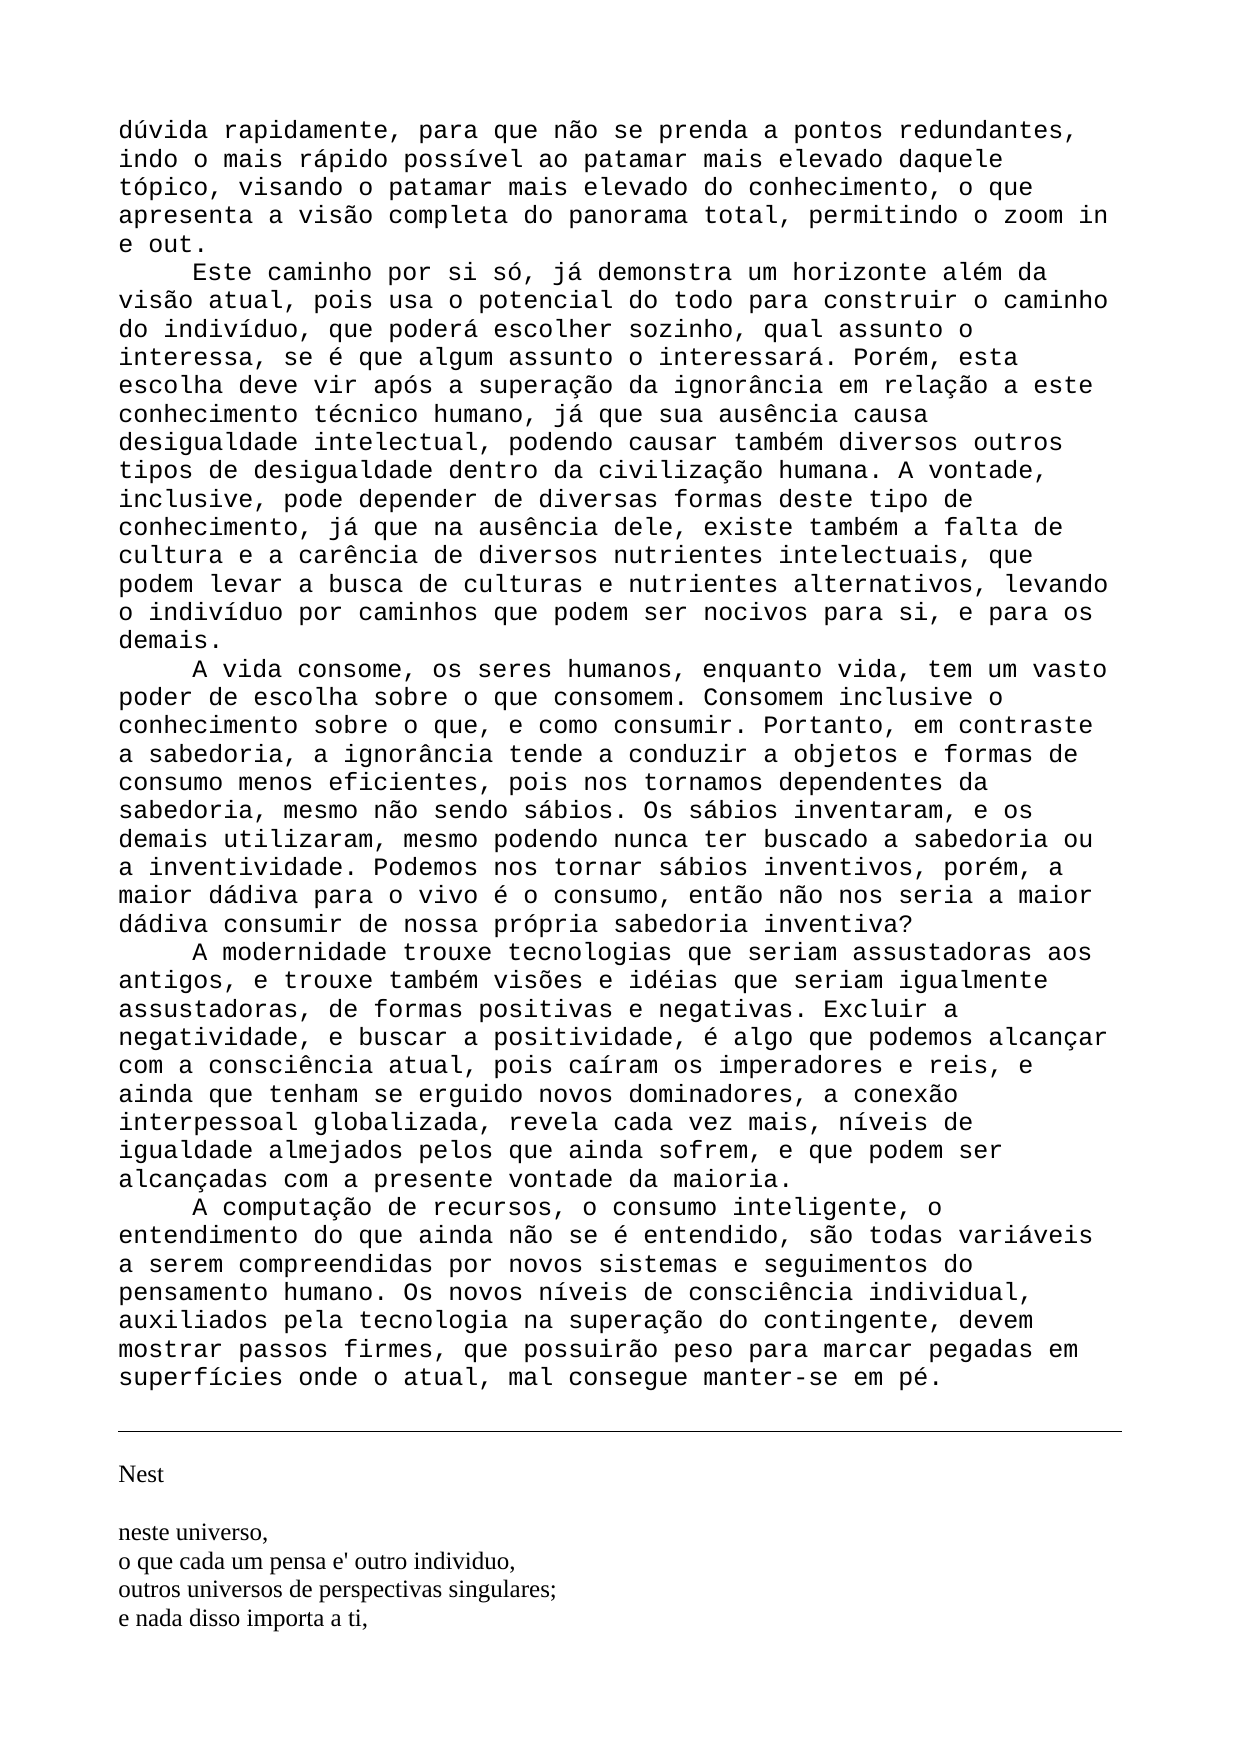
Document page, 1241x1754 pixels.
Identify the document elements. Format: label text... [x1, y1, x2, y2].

text e nada disso importa a ti, [118, 1603, 1122, 1632]
text outros universos de perspectivas singulares; [118, 1574, 1122, 1603]
text dúvida rapidamente, para que não se prenda a pontos redundantes, indo o mais rápido possível ao patamar mais elevado daquele tópico, visando o patamar mais elevado do conhecimento, o que apresenta a visão completa do panorama total, permitindo o zoom in e out. Este caminho por si só, já demonstra um horizonte além da visão atual, pois usa o potencial do todo para construir o caminho do indivíduo, que poderá escolher sozinho, qual assunto o interessa, se é que algum assunto o interessará. Porém, esta escolha deve vir após a superação da ignorância em relação a este conhecimento técnico humano, já que sua ausência causa desigualdade intelectual, podendo causar também diversos outros tipos de desigualdade dentro da civilização humana. A vontade, inclusive, pode depender de diversas formas deste tipo de conhecimento, já que na ausência dele, existe também a falta de cultura e a carência de diversos nutrientes intelectuais, que podem levar a busca de culturas e nutrientes alternativos, levando o indivíduo por caminhos que podem ser nocivos para si, e para os demais. A vida consome, os seres humanos, enquanto vida, tem um vasto poder de escolha sobre o que consomem. Consomem inclusive o conhecimento sobre o que, e como consumir. Portanto, em contraste a sabedoria, a ignorância tende a conduzir a objetos e formas de consumo menos eficientes, pois nos tornamos dependentes da sabedoria, mesmo não sendo sábios. Os sábios inventaram, e os demais utilizaram, mesmo podendo nunca ter buscado a sabedoria ou a inventividade. Podemos nos tornar sábios inventivos, porém, a maior dádiva para o vivo é o consumo, então não nos seria a maior dádiva consumir de nossa própria sabedoria inventiva? A modernidade trouxe tecnologias que seriam assustadoras aos antigos, e trouxe também visões e idéias que seriam igualmente assustadoras, de formas positivas e negativas. Excluir a negatividade, e buscar a positividade, é algo que podemos alcançar com a consciência atual, pois caíram os imperadores e reis, e ainda que tenham se erguido novos dominadores, a conexão interpessoal globalizada, revela cada vez mais, níveis de igualdade almejados pelos que ainda sofrem, e que podem ser alcançadas com a presente vontade da maioria. A computação de recursos, o consumo inteligente, o entendimento do que ainda não se é entendido, são todas variáveis a serem compreendidas por novos sistemas e seguimentos do pensamento humano. Os novos níveis de consciência individual, auxiliados pela tecnologia na superação do contingente, devem mostrar passos firmes, que possuirão peso para marcar pegadas em superfícies onde o atual, mal consegue manter-se em pé. [118, 118, 1122, 1393]
text neste universo, [118, 1517, 1122, 1546]
text o que cada um pensa e' outro individuo, [118, 1546, 1122, 1574]
text Nest [118, 1459, 1122, 1488]
